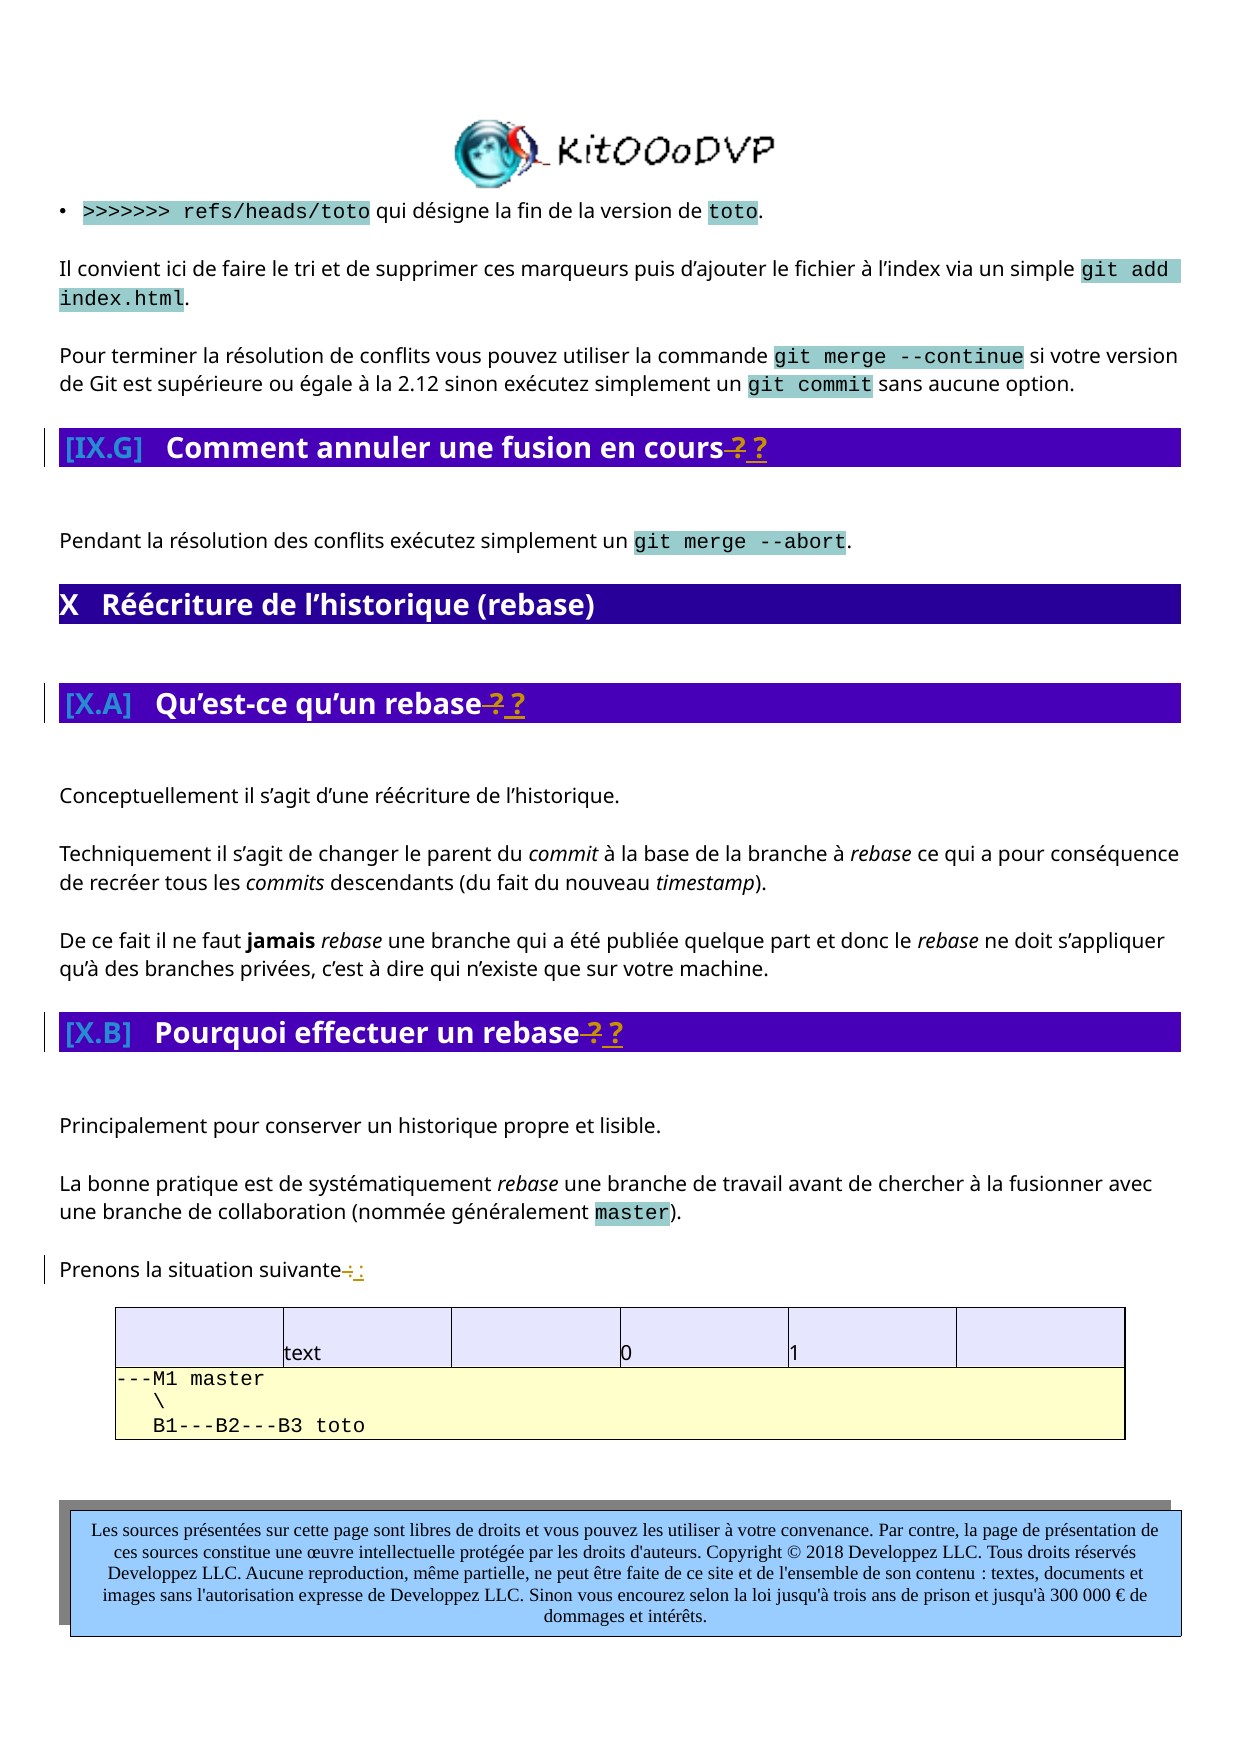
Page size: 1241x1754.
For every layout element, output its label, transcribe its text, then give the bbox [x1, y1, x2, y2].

subtitle Comment annuler une fusion en cours ? [59, 428, 1181, 467]
text Principalement pour conserver un historique propre et lisible. [59, 1111, 1181, 1139]
text De ce fait il ne faut jamais rebase une branche qui a été publiée quelque part et donc le rebase ne doit s’appliquer qu’à des branches privées, c’est à dire qui n’existe que sur votre machine. [59, 926, 1181, 983]
table_header [957, 1308, 1124, 1366]
text Pour terminer la résolution de conflits vous pouvez utiliser la commande git merge --continue si votre version de Git est supérieure ou égale à la 2.12 sinon exécutez simplement un git commit sans aucune option. [59, 341, 1181, 398]
picture [453, 118, 781, 191]
subtitle Qu’est-ce qu’un rebase ? [59, 683, 1181, 723]
subtitle Pourquoi effectuer un rebase ? [59, 1012, 1181, 1052]
text Techniquement il s’agit de changer le parent du commit à la base de la branche à rebase ce qui a pour conséquence de recréer tous les commits descendants (du fait du nouveau timestamp). [59, 839, 1181, 896]
list >>>>>>> refs/heads/toto qui désigne la fin de la version de toto. [59, 196, 1181, 225]
text Il convient ici de faire le tri et de supprimer ces marqueurs puis d’ajouter le fichier à l’index via un simple git add index.html. [59, 254, 1181, 312]
subtitle Réécriture de l’historique (rebase) [59, 584, 1181, 624]
table_header text [284, 1308, 451, 1366]
table_header [116, 1308, 283, 1366]
text La bonne pratique est de systématiquement rebase une branche de travail avant de chercher à la fusionner avec une branche de collaboration (nommée généralement master). [59, 1169, 1181, 1226]
text Conceptuellement il s’agit d’une réécriture de l’historique. [59, 782, 1181, 810]
text Prenons la situation suivante : [59, 1255, 1181, 1284]
table_header 0 [621, 1308, 788, 1366]
text Pendant la résolution des conflits exécutez simplement un git merge --abort. [59, 526, 1181, 555]
table_header 1 [789, 1308, 956, 1366]
table_header [452, 1308, 620, 1366]
